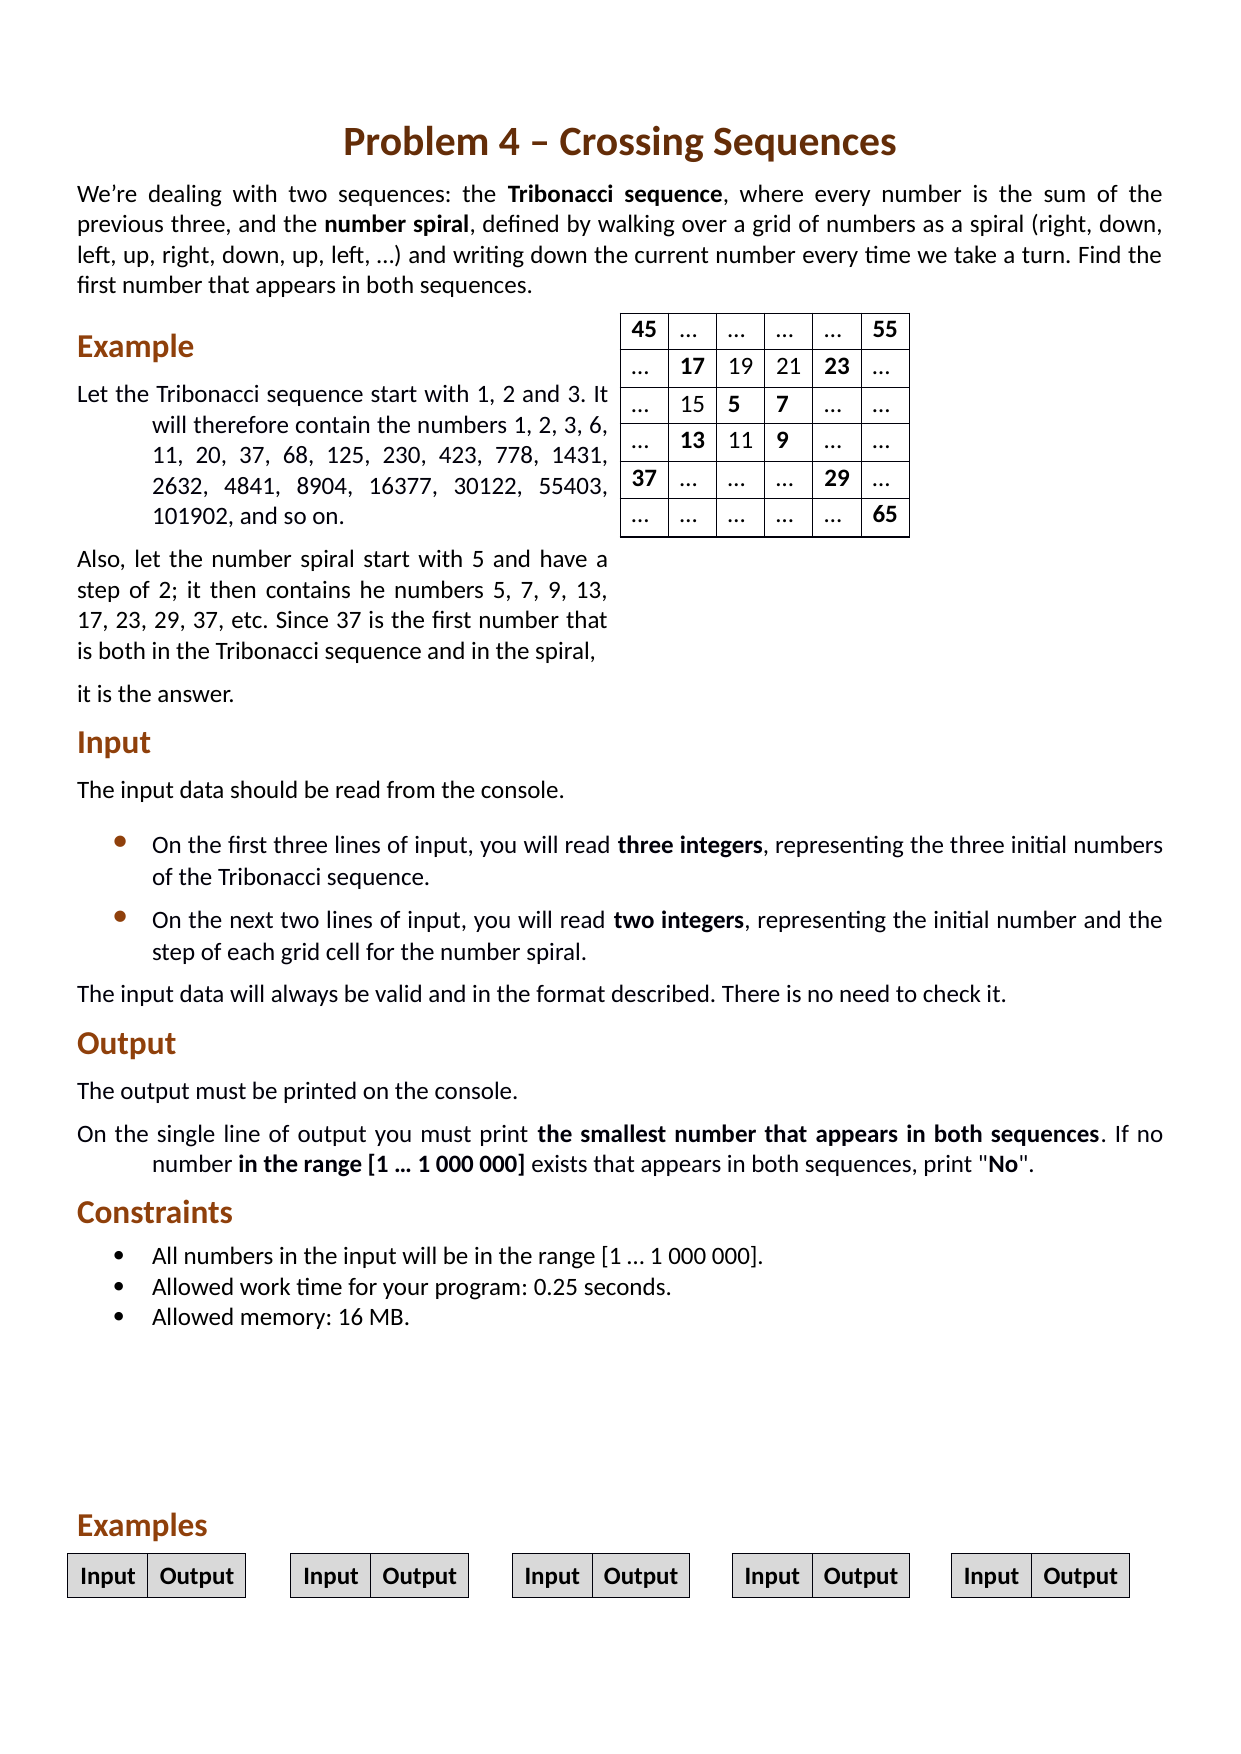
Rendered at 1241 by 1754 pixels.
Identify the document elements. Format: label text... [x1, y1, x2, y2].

table_cell … [765, 462, 812, 498]
table_header Output [371, 1554, 468, 1597]
table_header … [765, 314, 812, 349]
table_cell … [862, 350, 909, 387]
table_header 55 [862, 314, 909, 349]
table_cell … [765, 499, 812, 536]
subtitle Problem 4 – Crossing Sequences [77, 114, 1163, 165]
table_cell … [862, 388, 909, 423]
table_header … [669, 314, 716, 349]
table_header [620, 313, 1175, 817]
subtitle Constraints [77, 1191, 1163, 1232]
table_cell 15 [669, 388, 716, 423]
table_cell 7 [765, 388, 812, 423]
table_header [246, 1553, 290, 1597]
table_header … [717, 314, 764, 349]
table_header [910, 1553, 951, 1597]
subtitle The input data will always be valid and in the format described. There is no need to check it. [77, 979, 1163, 1009]
table_cell … [862, 462, 909, 498]
subtitle The output must be printed on the console. [77, 1075, 1163, 1105]
table_header Output [1032, 1554, 1129, 1597]
table_cell 21 [765, 350, 812, 387]
list Allowed memory: 16 MB. [114, 1302, 1163, 1332]
table_cell 19 [717, 350, 764, 387]
table_header [469, 1553, 512, 1597]
table_header Output [593, 1554, 689, 1597]
table_header Input [68, 1554, 147, 1597]
table_cell … [621, 350, 668, 387]
text We’re dealing with two sequences: the Tribonacci sequence, where every number is the sum of the previous three, and the number spiral, defined by walking over a grid of numbers as a spiral (right, down, left, up, right, down, up, left, …) and writing down the current number every time we take a turn. Find the first number that appears in both sequences. [77, 178, 1163, 300]
table_cell … [813, 499, 861, 536]
table_cell … [862, 424, 909, 461]
table_cell … [813, 388, 861, 423]
table_cell … [621, 388, 668, 423]
table_cell … [621, 424, 668, 461]
table_cell … [813, 424, 861, 461]
table_cell … [717, 499, 764, 536]
list Allowed work time for your program: 0.25 seconds. [114, 1271, 1163, 1302]
list All numbers in the input will be in the range [1 … 1 000 000]. [114, 1241, 1163, 1271]
table_cell 13 [669, 424, 716, 461]
subtitle On the next two lines of input, you will read two integers, representing the initial number and the step of each grid cell for the number spiral. [114, 904, 1163, 966]
table_cell … [669, 462, 716, 498]
table_cell … [621, 499, 668, 536]
table_cell 23 [813, 350, 861, 387]
subtitle Output [77, 1022, 1163, 1062]
table_header Input [952, 1554, 1031, 1597]
table_cell … [669, 499, 716, 536]
subtitle On the single line of output you must print the smallest number that appears in both sequences. If no number in the range [1 … 1 000 000] exists that appears in both sequences, print "No". [77, 1118, 1163, 1179]
table_cell 37 [621, 462, 668, 498]
table_cell 17 [669, 350, 716, 387]
table_header Input [513, 1554, 592, 1597]
table_header Output [813, 1554, 909, 1597]
table_header [690, 1553, 732, 1597]
table_cell 9 [765, 424, 812, 461]
subtitle On the first three lines of input, you will read three integers, representing the three initial numbers of the Tribonacci sequence. [114, 830, 1163, 892]
table_header Output [148, 1554, 245, 1597]
table_cell 11 [717, 424, 764, 461]
table_cell … [717, 462, 764, 498]
table_cell 65 [862, 499, 909, 536]
table_header 45 [621, 314, 668, 349]
table_cell 5 [717, 388, 764, 423]
table_header Input [291, 1554, 370, 1597]
subtitle Examples [77, 1504, 1163, 1545]
table_header Input [733, 1554, 812, 1597]
table_header … [813, 314, 861, 349]
table_cell 29 [813, 462, 861, 498]
table_header Example Let the Tribonacci sequence start with 1, 2 and 3. It will therefore contain the numbers 1, 2, 3, 6, 11, 20, 37, 68, 125, 230, 423, 778, 1431, 2632, 4841, 8904, 16377, 30122, 55403, 101902, and so on. Also, let the number spiral start with 5 and have a step of 2; it then contains he numbers 5, 7, 9, 13, 17, 23, 29, 37, etc. Since 37 is the first number that is both in the Tribonacci sequence and in the spiral, it is the answer. Input The input data should be read from the console. [66, 313, 620, 817]
